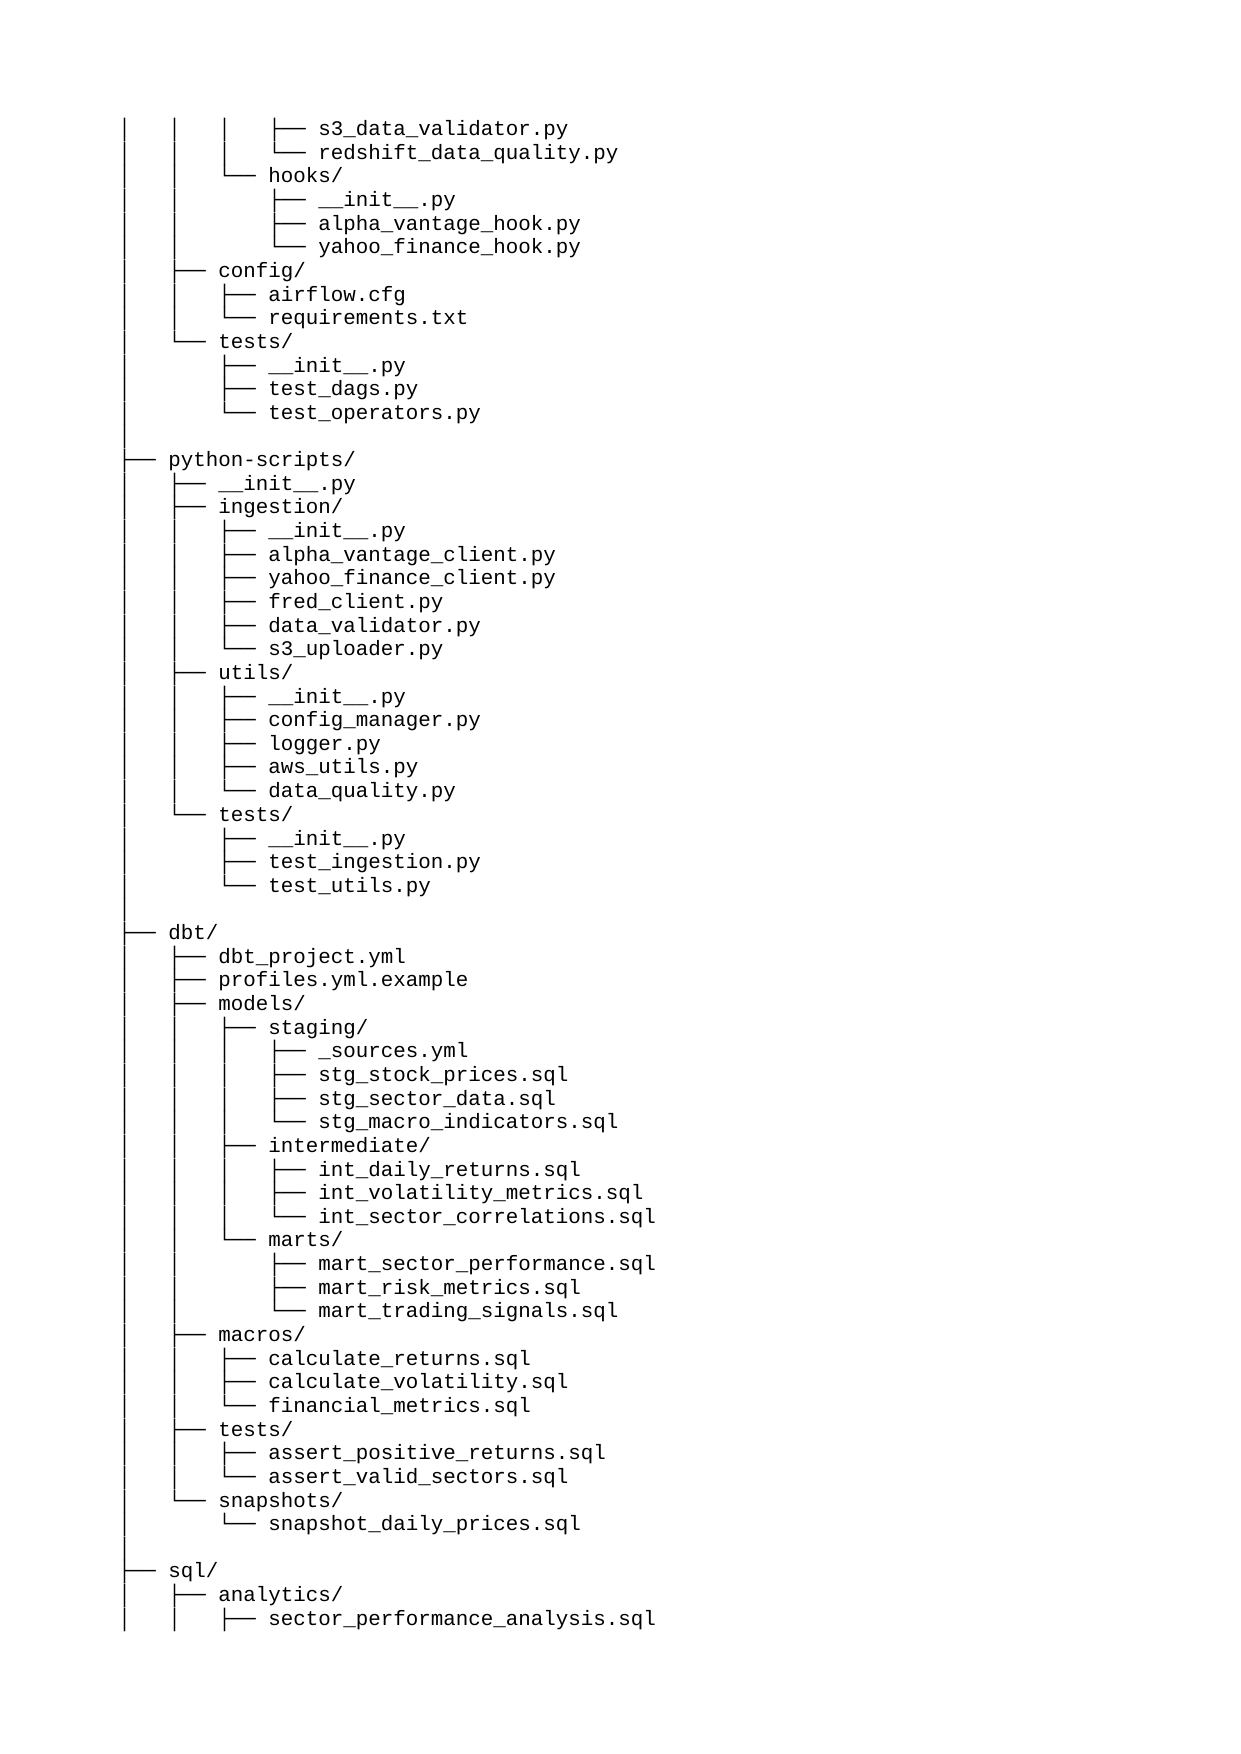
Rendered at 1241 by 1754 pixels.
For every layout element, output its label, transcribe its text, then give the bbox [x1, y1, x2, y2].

text │ │ ├── alpha_vantage_client.py [175, 544, 224, 567]
text │ ├── __init__.py [118, 827, 1122, 851]
text │ │ ├── config_manager.py [118, 709, 1122, 733]
text │ ├── test_dags.py [118, 378, 1122, 402]
text │ [118, 898, 1122, 922]
text │ │ ├── alpha_vantage_hook.py [275, 213, 1122, 236]
text ├── dbt/ [118, 922, 1122, 946]
text │ └── test_utils.py [125, 875, 1122, 898]
text │ │ ├── airflow.cfg [225, 284, 1122, 307]
text │ │ ├── calculate_returns.sql [125, 1348, 174, 1371]
text │ ├── macros/ [118, 1324, 1122, 1348]
text │ │ ├── assert_positive_returns.sql [118, 1442, 1122, 1466]
text │ │ │ └── int_sector_correlations.sql [125, 1206, 174, 1229]
text │ ├── config/ [118, 260, 1122, 284]
text │ ├── __init__.py [118, 354, 1122, 378]
text │ │ ├── __init__.py [118, 189, 1122, 213]
text │ │ ├── __init__.py [225, 686, 1122, 709]
text │ │ ├── calculate_volatility.sql [118, 1371, 1122, 1395]
text │ ├── ingestion/ [118, 496, 1122, 520]
text │ │ │ ├── stg_sector_data.sql [225, 1088, 274, 1111]
text │ │ ├── alpha_vantage_hook.py [125, 213, 174, 236]
text │ │ │ ├── int_daily_returns.sql [118, 1158, 1122, 1182]
text │ │ │ ├── int_volatility_metrics.sql [118, 1182, 1122, 1206]
text │ │ ├── data_validator.py [225, 615, 1122, 638]
text │ │ │ └── stg_macro_indicators.sql [118, 1111, 1122, 1135]
text │ │ └── s3_uploader.py [118, 638, 1122, 662]
text │ ├── utils/ [118, 662, 1122, 686]
text │ ├── models/ [118, 993, 1122, 1017]
text │ │ ├── alpha_vantage_hook.py [175, 213, 274, 236]
text │ │ └── assert_valid_sectors.sql [175, 1466, 1122, 1489]
text │ │ │ ├── stg_sector_data.sql [125, 1088, 174, 1111]
text │ ├── __init__.py [175, 473, 1122, 496]
text │ │ ├── intermediate/ [225, 1135, 1122, 1158]
text │ │ │ └── redshift_data_quality.py [175, 142, 224, 165]
text │ │ ├── mart_risk_metrics.sql [175, 1277, 274, 1300]
text │ │ ├── airflow.cfg [175, 284, 224, 307]
text │ │ │ └── int_sector_correlations.sql [225, 1206, 1122, 1229]
text │ │ └── mart_trading_signals.sql [118, 1300, 1122, 1324]
text │ │ ├── mart_sector_performance.sql [118, 1253, 1122, 1277]
text │ │ └── hooks/ [118, 165, 1122, 189]
text │ │ ├── aws_utils.py [118, 757, 1122, 780]
text │ │ ├── airflow.cfg [125, 284, 174, 307]
text │ │ ├── sector_performance_analysis.sql [225, 1608, 1122, 1631]
text │ └── test_operators.py [125, 402, 1122, 426]
text │ │ └── data_quality.py [118, 780, 1122, 804]
text │ │ ├── staging/ [125, 1017, 174, 1040]
text │ │ ├── alpha_vantage_client.py [125, 544, 174, 567]
text │ │ ├── calculate_returns.sql [175, 1348, 224, 1371]
text │ │ │ ├── s3_data_validator.py [118, 118, 1122, 142]
text │ ├── tests/ [125, 1419, 174, 1442]
text │ │ │ └── redshift_data_quality.py [225, 142, 1122, 165]
text │ │ ├── yahoo_finance_client.py [118, 567, 1122, 591]
text │ │ ├── staging/ [175, 1017, 224, 1040]
text │ │ ├── sector_performance_analysis.sql [125, 1608, 174, 1631]
text ├── python-scripts/ [118, 449, 1122, 473]
text │ │ ├── alpha_vantage_client.py [225, 544, 1122, 567]
text │ ├── __init__.py [125, 473, 174, 496]
text │ │ ├── __init__.py [175, 686, 224, 709]
text │ ├── tests/ [175, 1419, 1122, 1442]
text │ │ ├── intermediate/ [125, 1135, 174, 1158]
text │ │ └── requirements.txt [118, 307, 1122, 331]
text │ │ │ └── redshift_data_quality.py [125, 142, 174, 165]
text │ [118, 426, 1122, 449]
text │ [125, 1537, 1122, 1561]
text │ │ ├── calculate_returns.sql [225, 1348, 1122, 1371]
text │ ├── profiles.yml.example [118, 969, 1122, 993]
text │ │ │ ├── stg_sector_data.sql [175, 1088, 224, 1111]
text │ │ ├── logger.py [175, 733, 224, 757]
text │ └── snapshots/ [118, 1489, 1122, 1513]
text ├── sql/ [118, 1561, 1122, 1584]
text │ │ │ ├── stg_stock_prices.sql [118, 1064, 1122, 1088]
text │ │ └── assert_valid_sectors.sql [125, 1466, 174, 1489]
text │ │ ├── __init__.py [118, 520, 1122, 544]
text │ │ └── financial_metrics.sql [118, 1395, 1122, 1419]
text │ │ ├── logger.py [125, 733, 174, 757]
text │ ├── analytics/ [118, 1584, 1122, 1608]
text │ [118, 1537, 124, 1561]
text │ │ │ ├── _sources.yml [118, 1040, 1122, 1064]
text │ │ ├── intermediate/ [175, 1135, 224, 1158]
text │ └── tests/ [125, 804, 1122, 827]
text │ │ ├── mart_risk_metrics.sql [125, 1277, 174, 1300]
text │ ├── dbt_project.yml [125, 946, 174, 969]
text │ │ │ ├── stg_sector_data.sql [275, 1088, 1122, 1111]
text │ │ └── yahoo_finance_hook.py [118, 236, 1122, 260]
text │ └── tests/ [125, 331, 1122, 354]
text │ │ ├── sector_performance_analysis.sql [175, 1608, 224, 1631]
text │ │ ├── data_validator.py [175, 615, 224, 638]
text │ │ ├── staging/ [225, 1017, 1122, 1040]
text │ │ └── marts/ [118, 1229, 1122, 1253]
text │ │ ├── data_validator.py [125, 615, 174, 638]
text │ ├── test_ingestion.py [118, 851, 1122, 875]
text │ │ ├── fred_client.py [118, 591, 1122, 615]
text │ │ ├── __init__.py [125, 686, 174, 709]
text │ └── snapshot_daily_prices.sql [118, 1513, 1122, 1537]
text │ │ ├── logger.py [225, 733, 1122, 757]
text │ ├── dbt_project.yml [175, 946, 1122, 969]
text │ │ │ └── int_sector_correlations.sql [175, 1206, 224, 1229]
text │ │ ├── mart_risk_metrics.sql [275, 1277, 1122, 1300]
